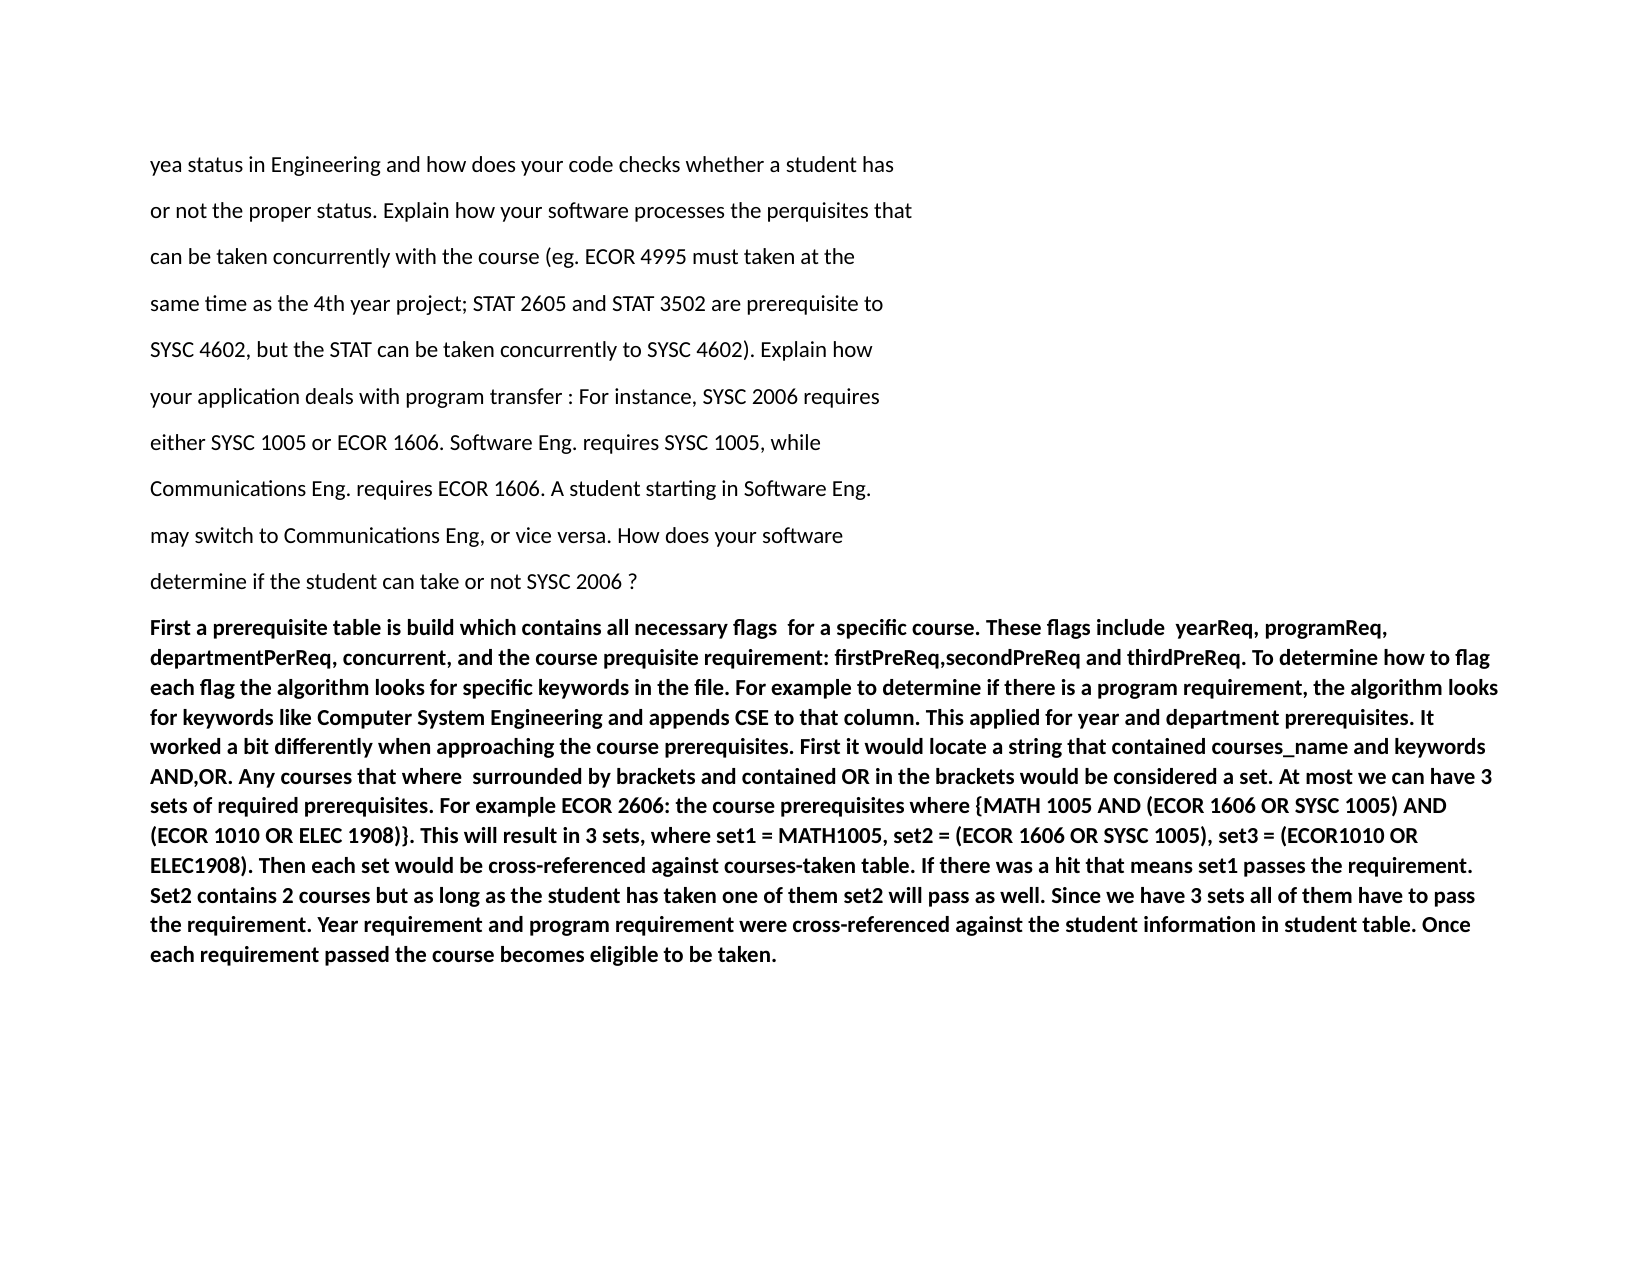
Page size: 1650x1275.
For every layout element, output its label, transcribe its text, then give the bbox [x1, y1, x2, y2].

text your application deals with program transfer : For instance, SYSC 2006 requires [150, 382, 1500, 410]
text or not the proper status. Explain how your software processes the perquisites that [150, 196, 1500, 224]
text yea status in Engineering and how does your code checks whether a student has [150, 150, 1500, 178]
text same time as the 4th year project; STAT 2605 and STAT 3502 are prerequisite to [150, 289, 1500, 317]
text may switch to Communications Eng, or vice versa. How does your software [150, 521, 1500, 549]
text determine if the student can take or not SYSC 2006 ? [150, 567, 1500, 595]
text can be taken concurrently with the course (eg. ECOR 4995 must taken at the [150, 243, 1500, 271]
text Communications Eng. requires ECOR 1606. A student starting in Software Eng. [150, 474, 1500, 502]
text either SYSC 1005 or ECOR 1606. Software Eng. requires SYSC 1005, while [150, 428, 1500, 456]
text SYSC 4602, but the STAT can be taken concurrently to SYSC 4602). Explain how [150, 335, 1500, 363]
text First a prerequisite table is build which contains all necessary flags for a specific course. These flags include yearReq, programReq, departmentPerReq, concurrent, and the course prequisite requirement: firstPreReq,secondPreReq and thirdPreReq. To determine how to flag each flag the algorithm looks for specific keywords in the file. For example to determine if there is a program requirement, the algorithm looks for keywords like Computer System Engineering and appends CSE to that column. This applied for year and department prerequisites. It worked a bit differently when approaching the course prerequisites. First it would locate a string that contained courses_name and keywords AND,OR. Any courses that where surrounded by brackets and contained OR in the brackets would be considered a set. At most we can have 3 sets of required prerequisites. For example ECOR 2606: the course prerequisites where {MATH 1005 AND (ECOR 1606 OR SYSC 1005) AND (ECOR 1010 OR ELEC 1908)}. This will result in 3 sets, where set1 = MATH1005, set2 = (ECOR 1606 OR SYSC 1005), set3 = (ECOR1010 OR ELEC1908). Then each set would be cross-referenced against courses-taken table. If there was a hit that means set1 passes the requirement. Set2 contains 2 courses but as long as the student has taken one of them set2 will pass as well. Since we have 3 sets all of them have to pass the requirement. Year requirement and program requirement were cross-referenced against the student information in student table. Once each requirement passed the course becomes eligible to be taken. [150, 613, 1500, 968]
